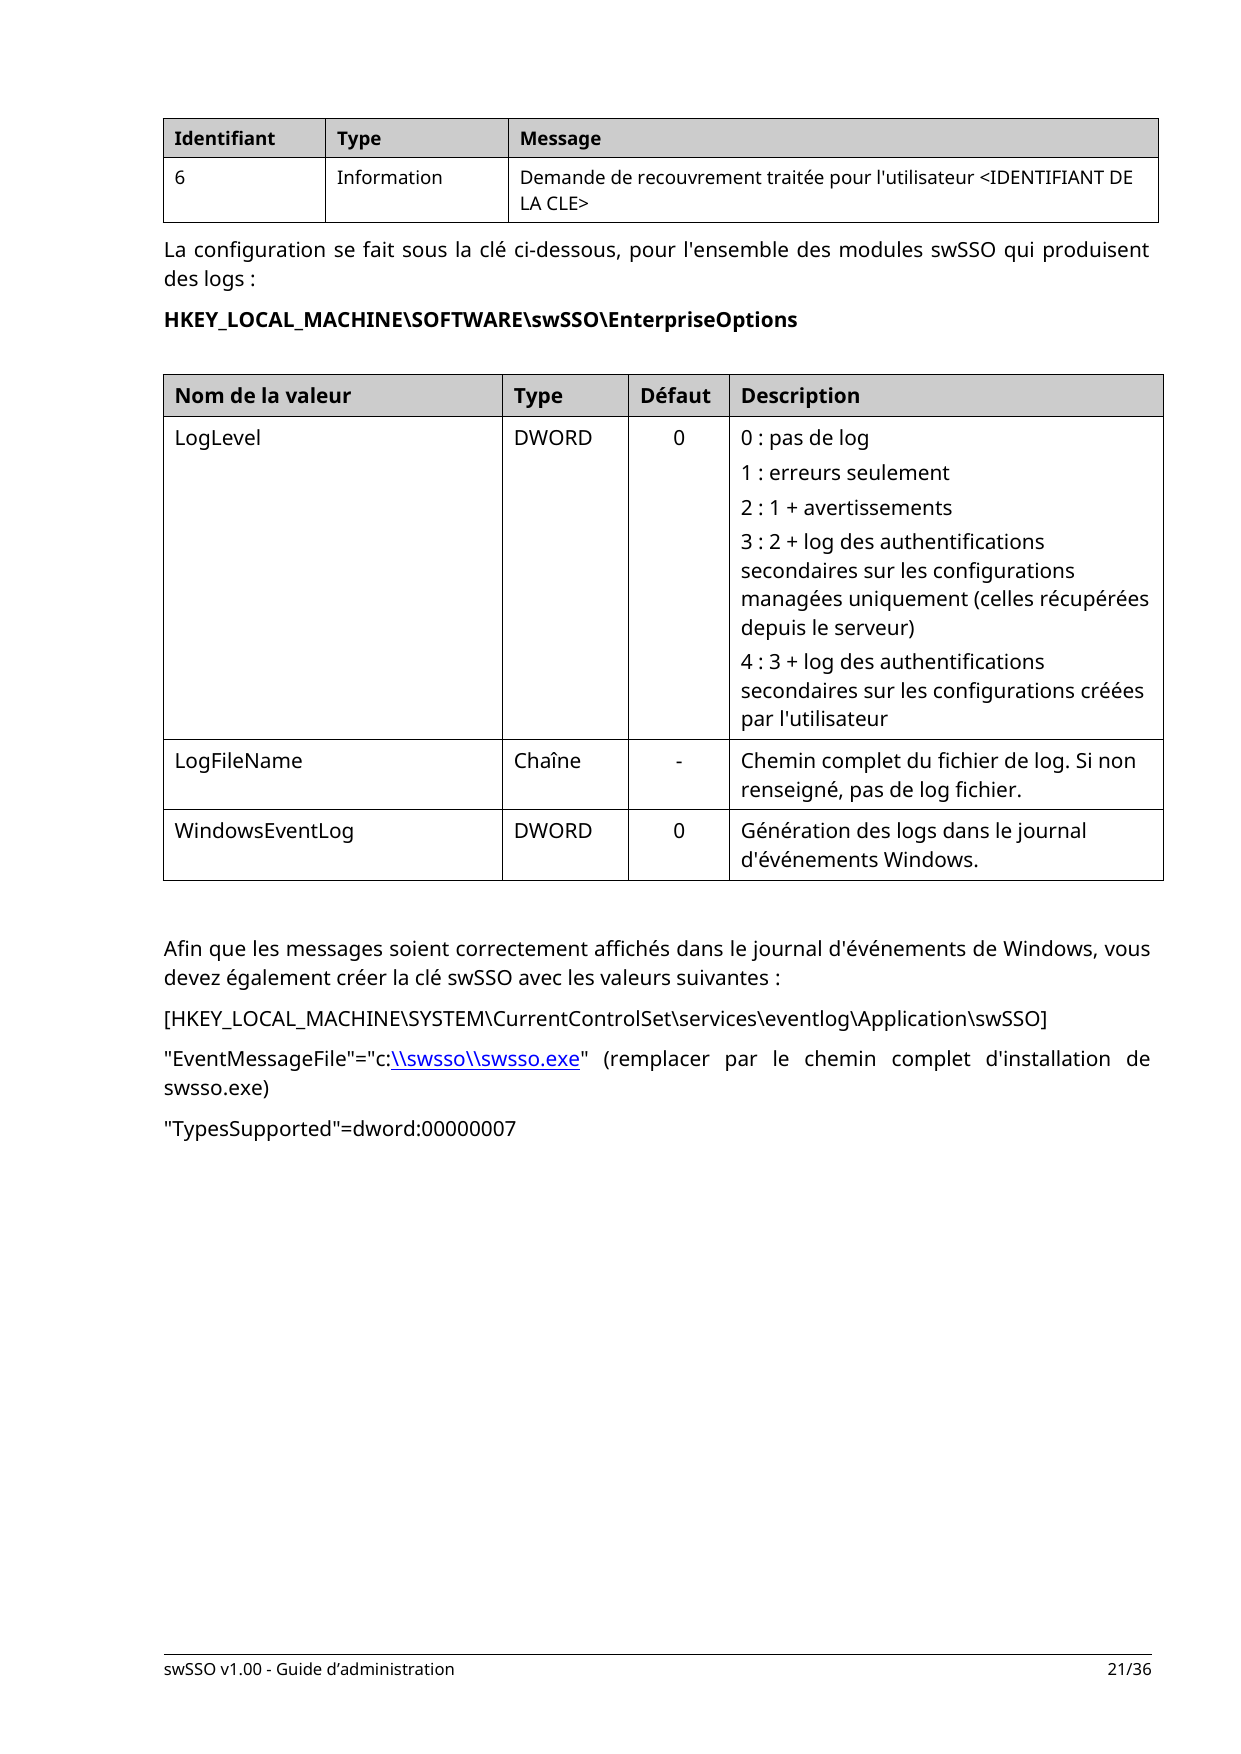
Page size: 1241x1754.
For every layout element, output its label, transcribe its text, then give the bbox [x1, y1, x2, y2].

table_header Type [326, 119, 508, 157]
table_cell WindowsEventLog [164, 810, 502, 880]
table_cell Demande de recouvrement traitée pour l'utilisateur <IDENTIFIANT DE LA CLE> [509, 158, 1158, 222]
table_cell 0 [629, 810, 729, 880]
table_cell Chemin complet du fichier de log. Si non renseigné, pas de log fichier. [730, 740, 1163, 809]
table_header Description [730, 375, 1163, 416]
text "EventMessageFile"="c:\\swsso\\swsso.exe" (remplacer par le chemin complet d'installation de swsso.exe) [164, 1044, 1152, 1101]
table_header Message [509, 119, 1158, 157]
table_cell Chaîne [503, 740, 628, 809]
table_cell 0 [629, 417, 729, 739]
table_header Défaut [629, 375, 729, 416]
table_cell Information [326, 158, 508, 222]
text [HKEY_LOCAL_MACHINE\SYSTEM\CurrentControlSet\services\eventlog\Application\swSSO] [164, 1004, 1152, 1032]
table_header Type [503, 375, 628, 416]
text HKEY_LOCAL_MACHINE\SOFTWARE\swSSO\EnterpriseOptions [164, 305, 1152, 333]
text "TypesSupported"=dword:00000007 [164, 1114, 1152, 1142]
table_cell DWORD [503, 417, 628, 739]
table_cell LogFileName [164, 740, 502, 809]
table_cell - [629, 740, 729, 809]
table_cell 6 [164, 158, 325, 222]
table_header Nom de la valeur [164, 375, 502, 416]
table_cell 0 : pas de log 1 : erreurs seulement 2 : 1 + avertissements 3 : 2 + log des authentifications secondaires sur les configurations managées uniquement (celles récupérées depuis le serveur) 4 : 3 + log des authentifications secondaires sur les configurations créées par l'utilisateur [730, 417, 1163, 739]
table_cell Génération des logs dans le journal d'événements Windows. [730, 810, 1163, 880]
table_cell LogLevel [164, 417, 502, 739]
text La configuration se fait sous la clé ci-dessous, pour l'ensemble des modules swSSO qui produisent des logs : [164, 235, 1152, 292]
table_header Identifiant [164, 119, 325, 157]
table_cell DWORD [503, 810, 628, 880]
text Afin que les messages soient correctement affichés dans le journal d'événements de Windows, vous devez également créer la clé swSSO avec les valeurs suivantes : [164, 934, 1152, 991]
